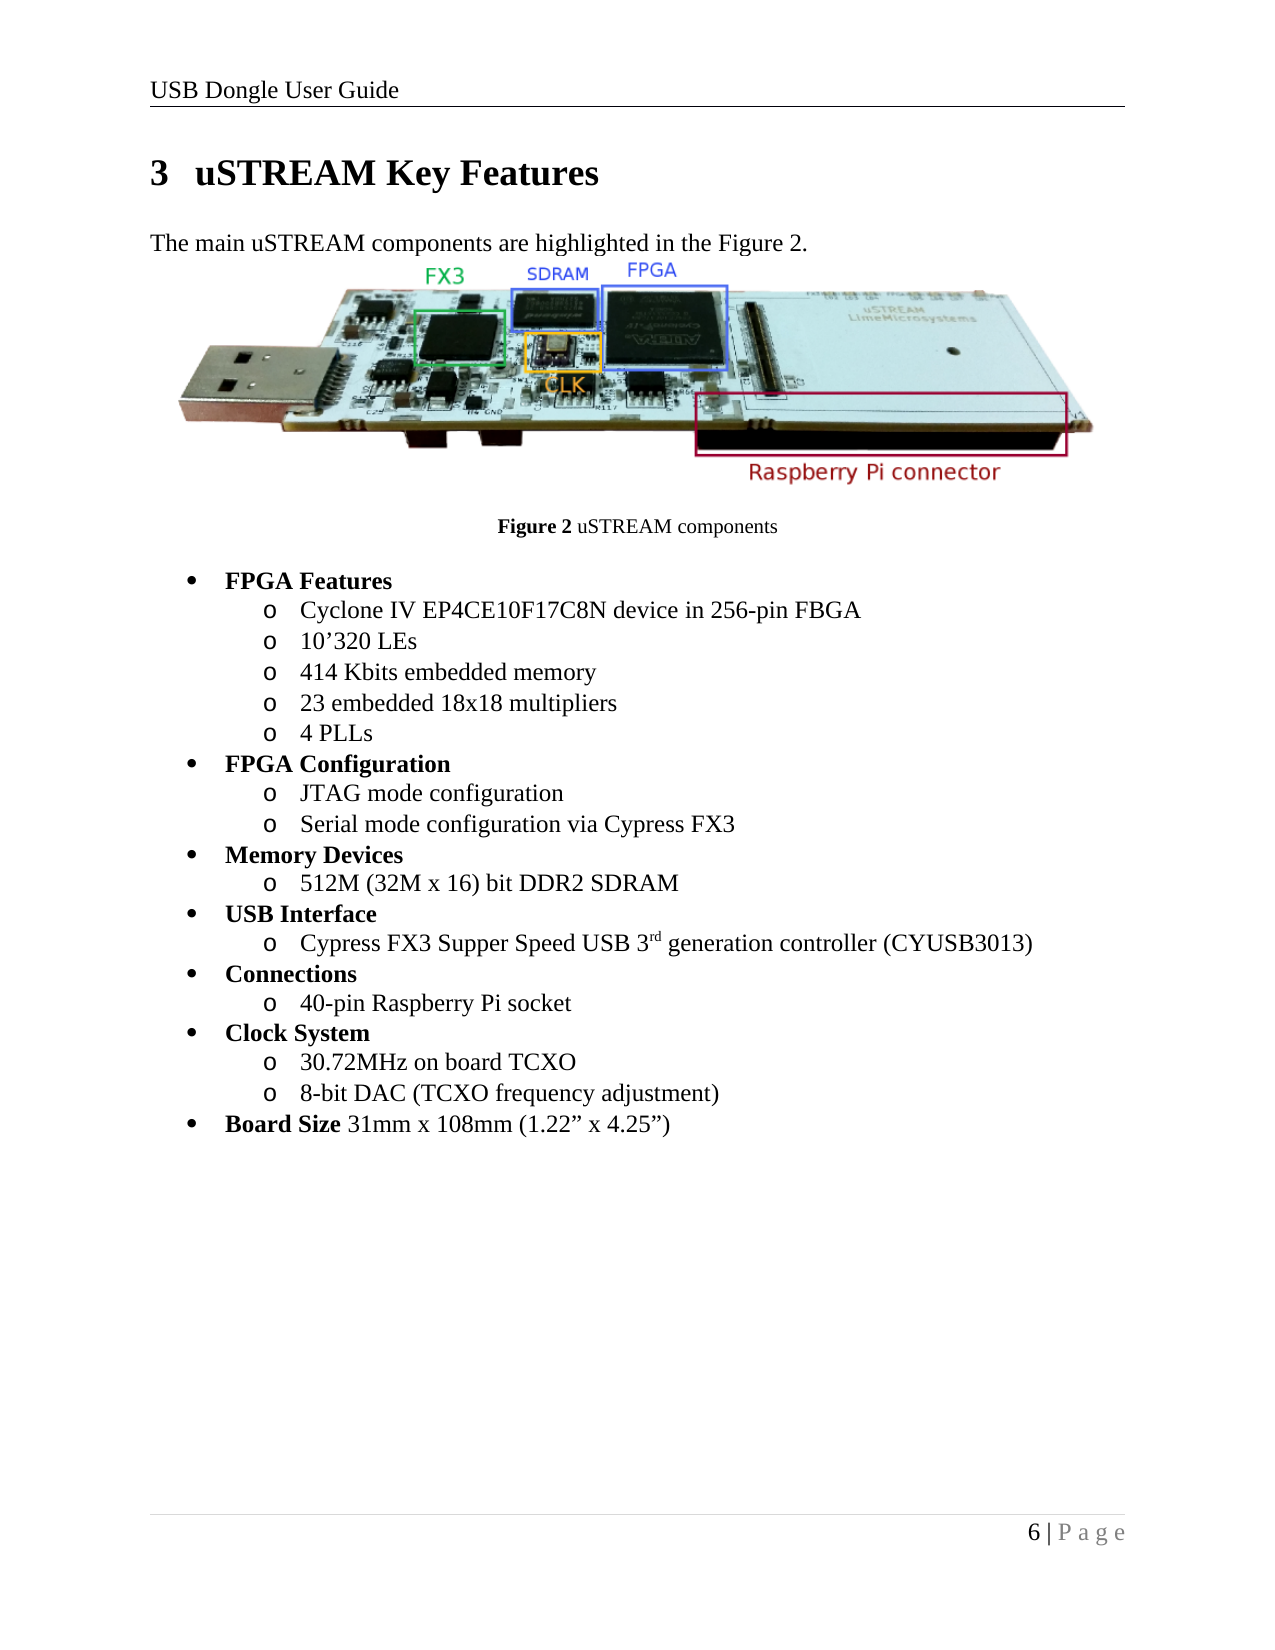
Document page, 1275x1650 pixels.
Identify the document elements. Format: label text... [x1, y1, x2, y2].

list FPGA Features [187, 566, 1125, 595]
list Memory Devices [187, 840, 1125, 868]
list Serial mode configuration via Cypress FX3 [262, 809, 1125, 840]
list Connections [187, 959, 1125, 988]
list JTAG mode configuration [262, 778, 1125, 809]
list FPGA Configuration [187, 749, 1125, 778]
list 10’320 LEs [262, 626, 1125, 657]
list Cyclone IV EP4CE10F17C8N device in 256-pin FBGA [262, 595, 1125, 626]
list Clock System [187, 1018, 1125, 1047]
subtitle uSTREAM Key Features [150, 150, 1125, 193]
list 512M (32M x 16) bit DDR2 SDRAM [262, 868, 1125, 899]
list 30.72MHz on board TCXO [262, 1047, 1125, 1078]
list 8-bit DAC (TCXO frequency adjustment) [262, 1078, 1125, 1109]
list 40-pin Raspberry Pi socket [262, 988, 1125, 1018]
list Board Size 31mm x 108mm (1.22” x 4.25”) [187, 1109, 1125, 1138]
list Cypress FX3 Supper Speed USB 3rd generation controller (CYUSB3013) [262, 928, 1125, 959]
text Figure 2 uSTREAM components [150, 513, 1125, 538]
list USB Interface [187, 899, 1125, 928]
list 414 Kbits embedded memory [262, 657, 1125, 688]
text The main uSTREAM components are highlighted in the Figure 2. [150, 228, 1125, 257]
list 23 embedded 18x18 multipliers [262, 688, 1125, 718]
list 4 PLLs [262, 718, 1125, 749]
